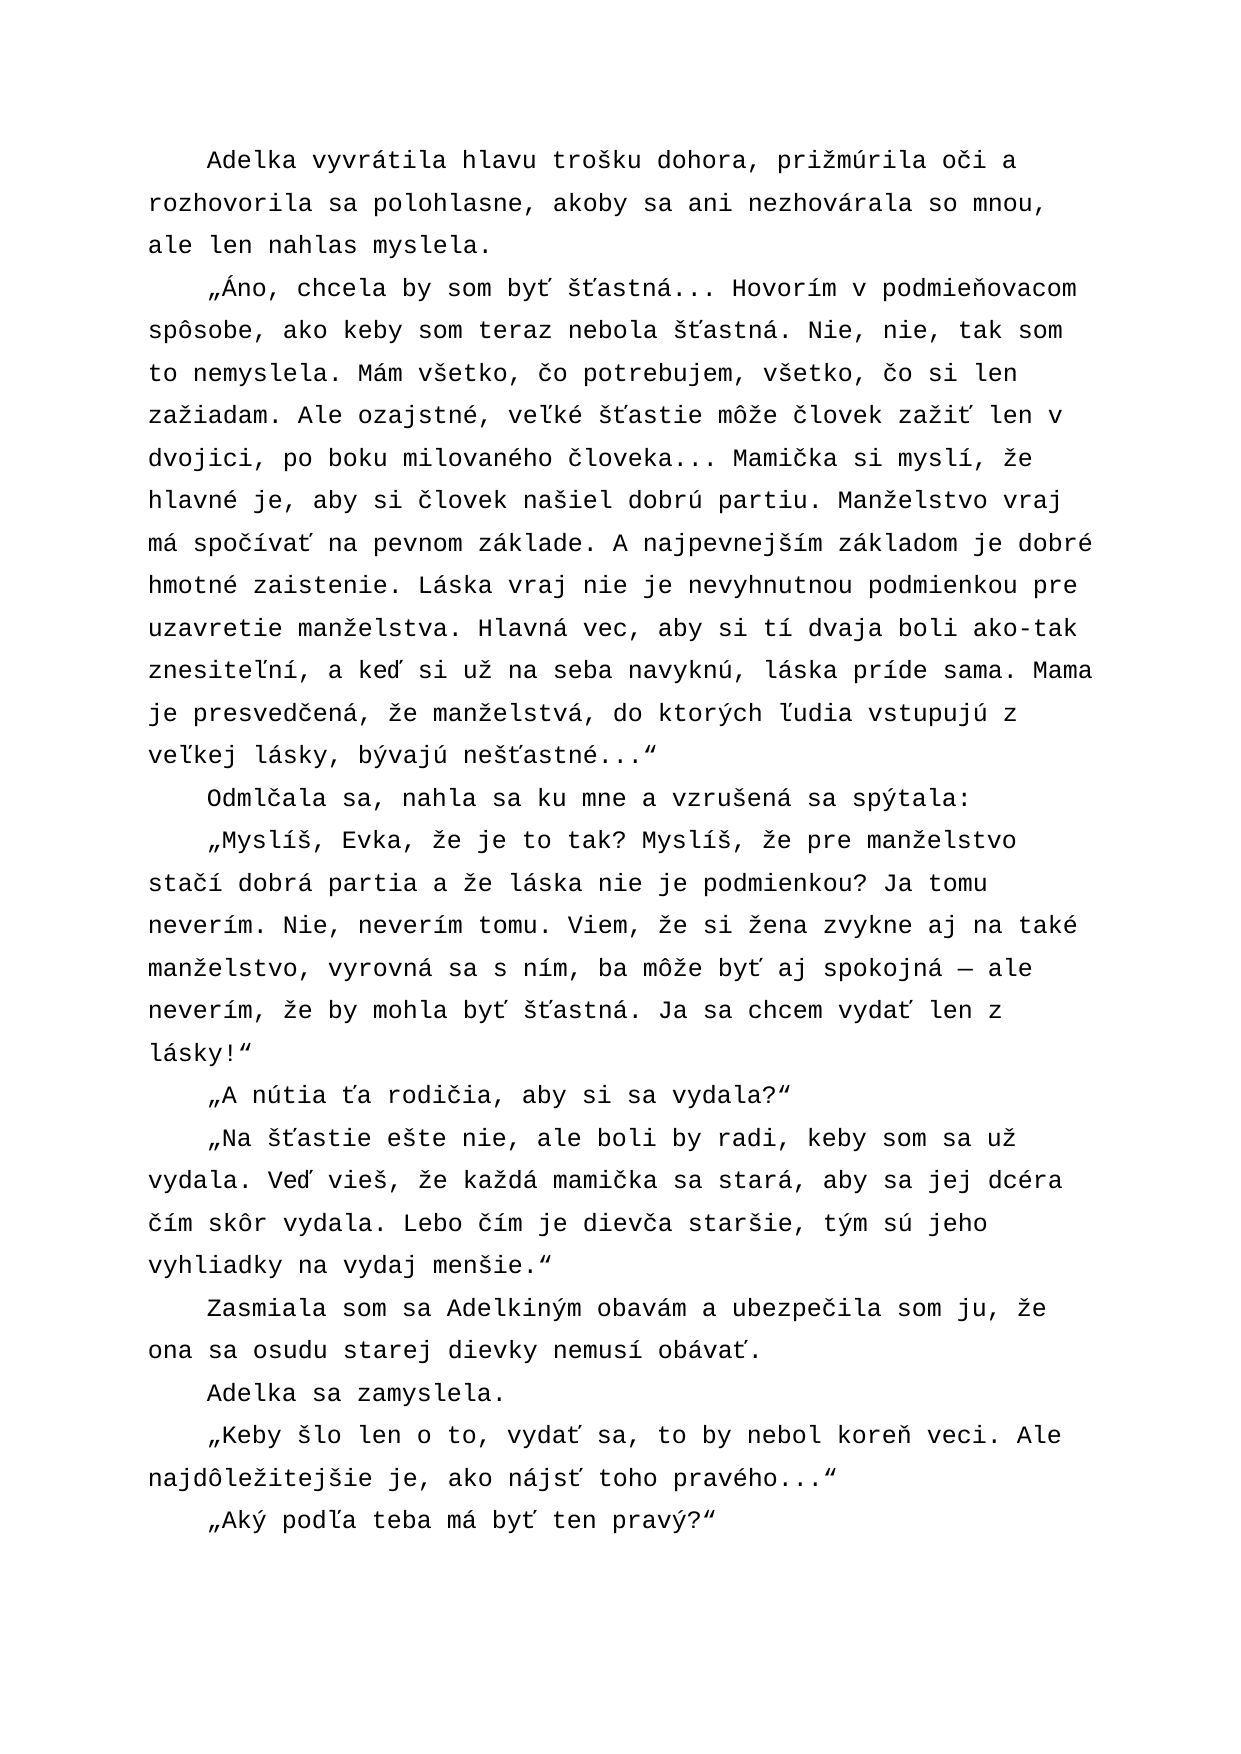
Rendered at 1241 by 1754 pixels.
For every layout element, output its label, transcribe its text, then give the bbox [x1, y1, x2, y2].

text Odmlčala sa, nahla sa ku mne a vzrušená sa spýtala: [148, 785, 1093, 813]
text Zasmiala som sa Adelkiným obavám a ubezpečila som ju, že ona sa osudu starej dievky nemusí obávať. [148, 1295, 1093, 1366]
text Adelka sa zamyslela. [148, 1380, 1093, 1408]
text „Aký podľa teba má byť ten pravý?“ [148, 1508, 1093, 1536]
text „Keby šlo len o to, vydať sa, to by nebol koreň veci. Ale najdôležitejšie je, ako nájsť toho pravého...“ [148, 1423, 1093, 1493]
text „A nútia ťa rodičia, aby si sa vydala?“ [148, 1083, 1093, 1111]
text „Na šťastie ešte nie, ale boli by radi, keby som sa už vydala. Veď vieš, že každá mamička sa stará, aby sa jej dcéra čím skôr vydala. Lebo čím je dievča staršie, tým sú jeho vyhliadky na vydaj menšie.“ [148, 1125, 1093, 1281]
text „Áno, chcela by som byť šťastná... Hovorím v podmieňovacom spôsobe, ako keby som teraz nebola šťastná. Nie, nie, tak som to nemyslela. Mám všetko, čo potrebujem, všetko, čo si len zažiadam. Ale ozajstné, veľké šťastie môže človek zažiť len v dvojici, po boku milovaného človeka... Mamička si myslí, že hlavné je, aby si človek našiel dobrú partiu. Manželstvo vraj má spočívať na pevnom základe. A najpevnejším základom je dobré hmotné zaistenie. Láska vraj nie je nevyhnutnou podmienkou pre uzavretie manželstva. Hlavná vec, aby si tí dvaja boli ako-tak znesiteľní, a keď si už na seba navyknú, láska príde sama. Mama je presvedčená, že manželstvá, do ktorých ľudia vstupujú z veľkej lásky, bývajú nešťastné...“ [148, 275, 1093, 771]
text „Myslíš, Evka, že je to tak? Myslíš, že pre manželstvo stačí dobrá partia a že láska nie je podmienkou? Ja tomu neverím. Nie, neverím tomu. Viem, že si žena zvykne aj na také manželstvo, vyrovná sa s ním, ba môže byť aj spokojná — ale neverím, že by mohla byť šťastná. Ja sa chcem vydať len z lásky!“ [148, 828, 1093, 1068]
text Adelka vyvrátila hlavu trošku dohora, prižmúrila oči a rozhovorila sa polohlasne, akoby sa ani nezhovárala so mnou, ale len nahlas myslela. [148, 148, 1093, 261]
